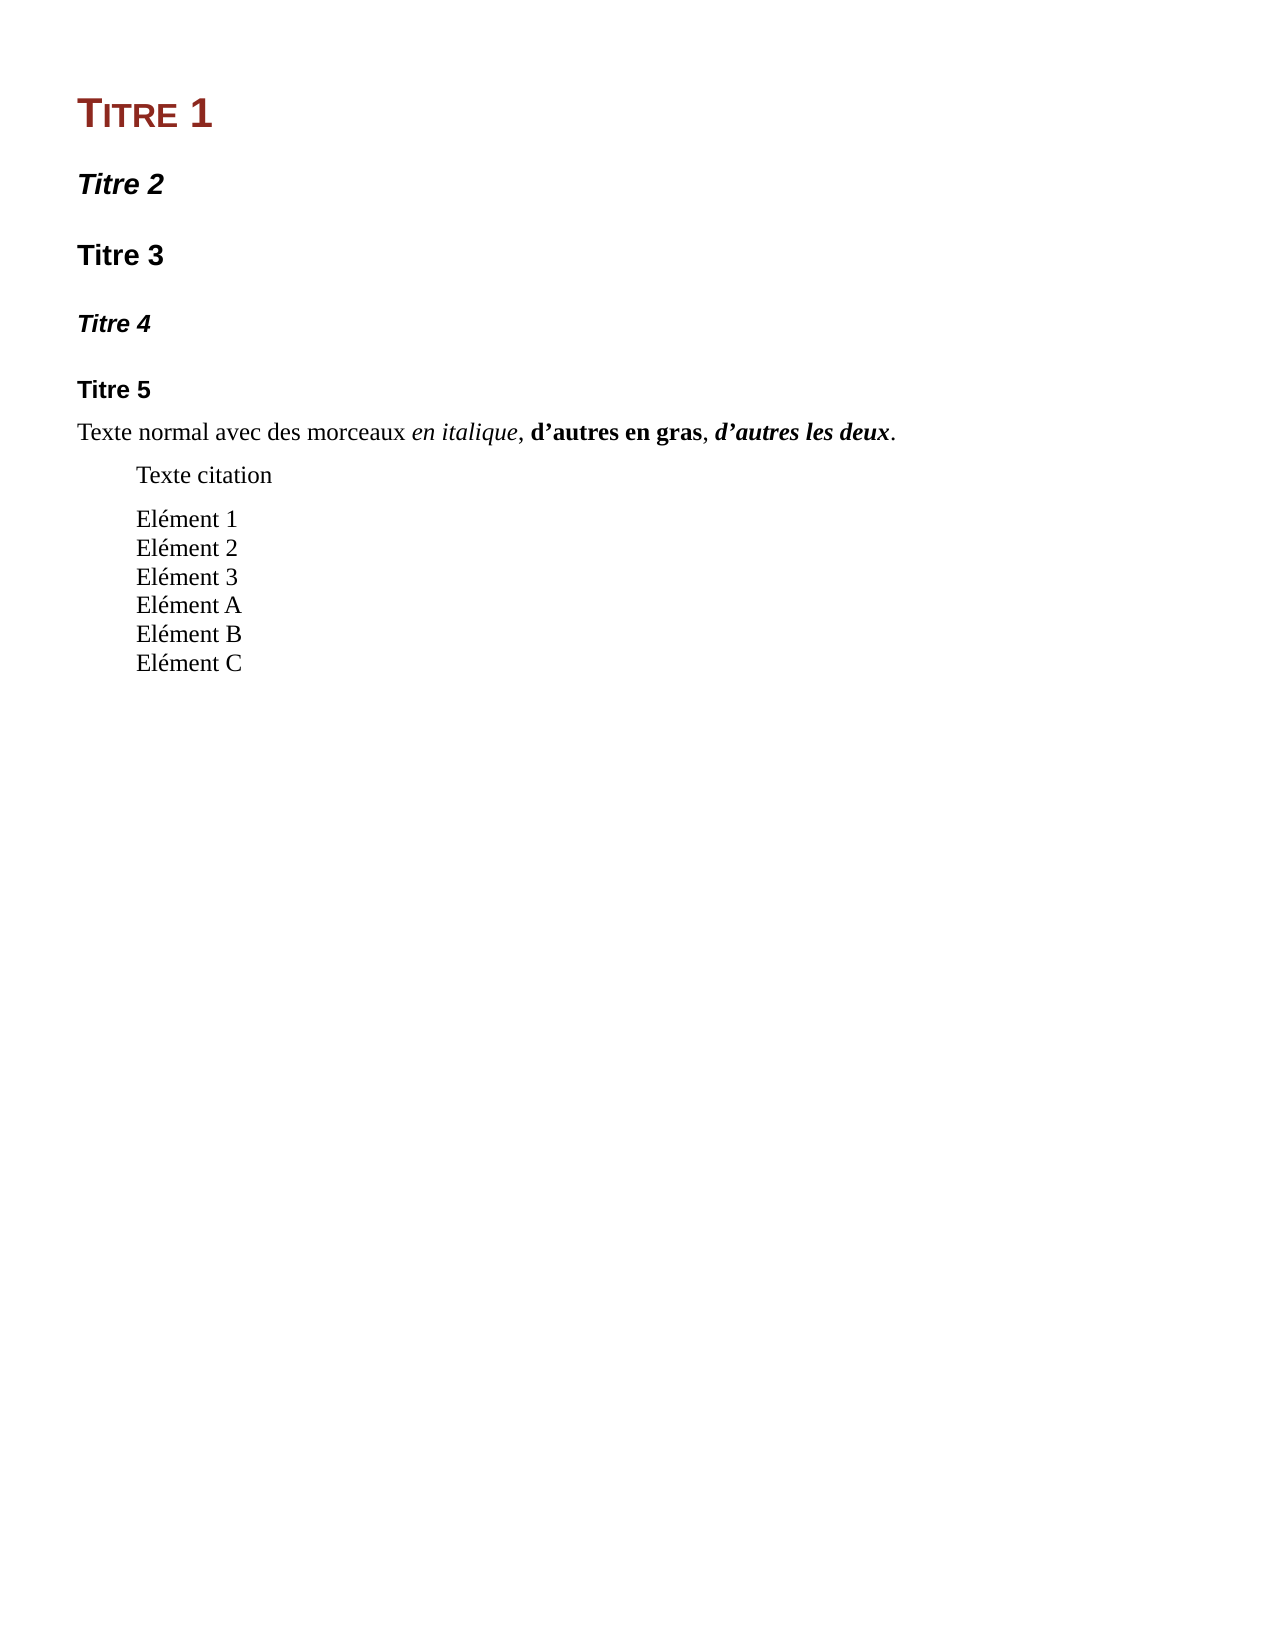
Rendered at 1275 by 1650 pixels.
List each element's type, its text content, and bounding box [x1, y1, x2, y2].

list Elément 2 [136, 533, 1198, 562]
subtitle Titre 4 [77, 309, 1198, 338]
list Elément 1 [136, 504, 1198, 533]
subtitle Titre 5 [77, 376, 1198, 404]
subtitle Titre 2 [77, 167, 1198, 201]
list Elément B [136, 619, 1198, 648]
list Elément A [136, 590, 1198, 619]
list Elément 3 [136, 562, 1198, 590]
text Texte normal avec des morceaux en italique, d’autres en gras, d’autres les deux. [77, 417, 1198, 445]
subtitle Titre 3 [77, 238, 1198, 272]
subtitle Titre 1 [77, 88, 1198, 136]
text Texte citation [136, 460, 1139, 489]
list Elément C [136, 648, 1198, 677]
